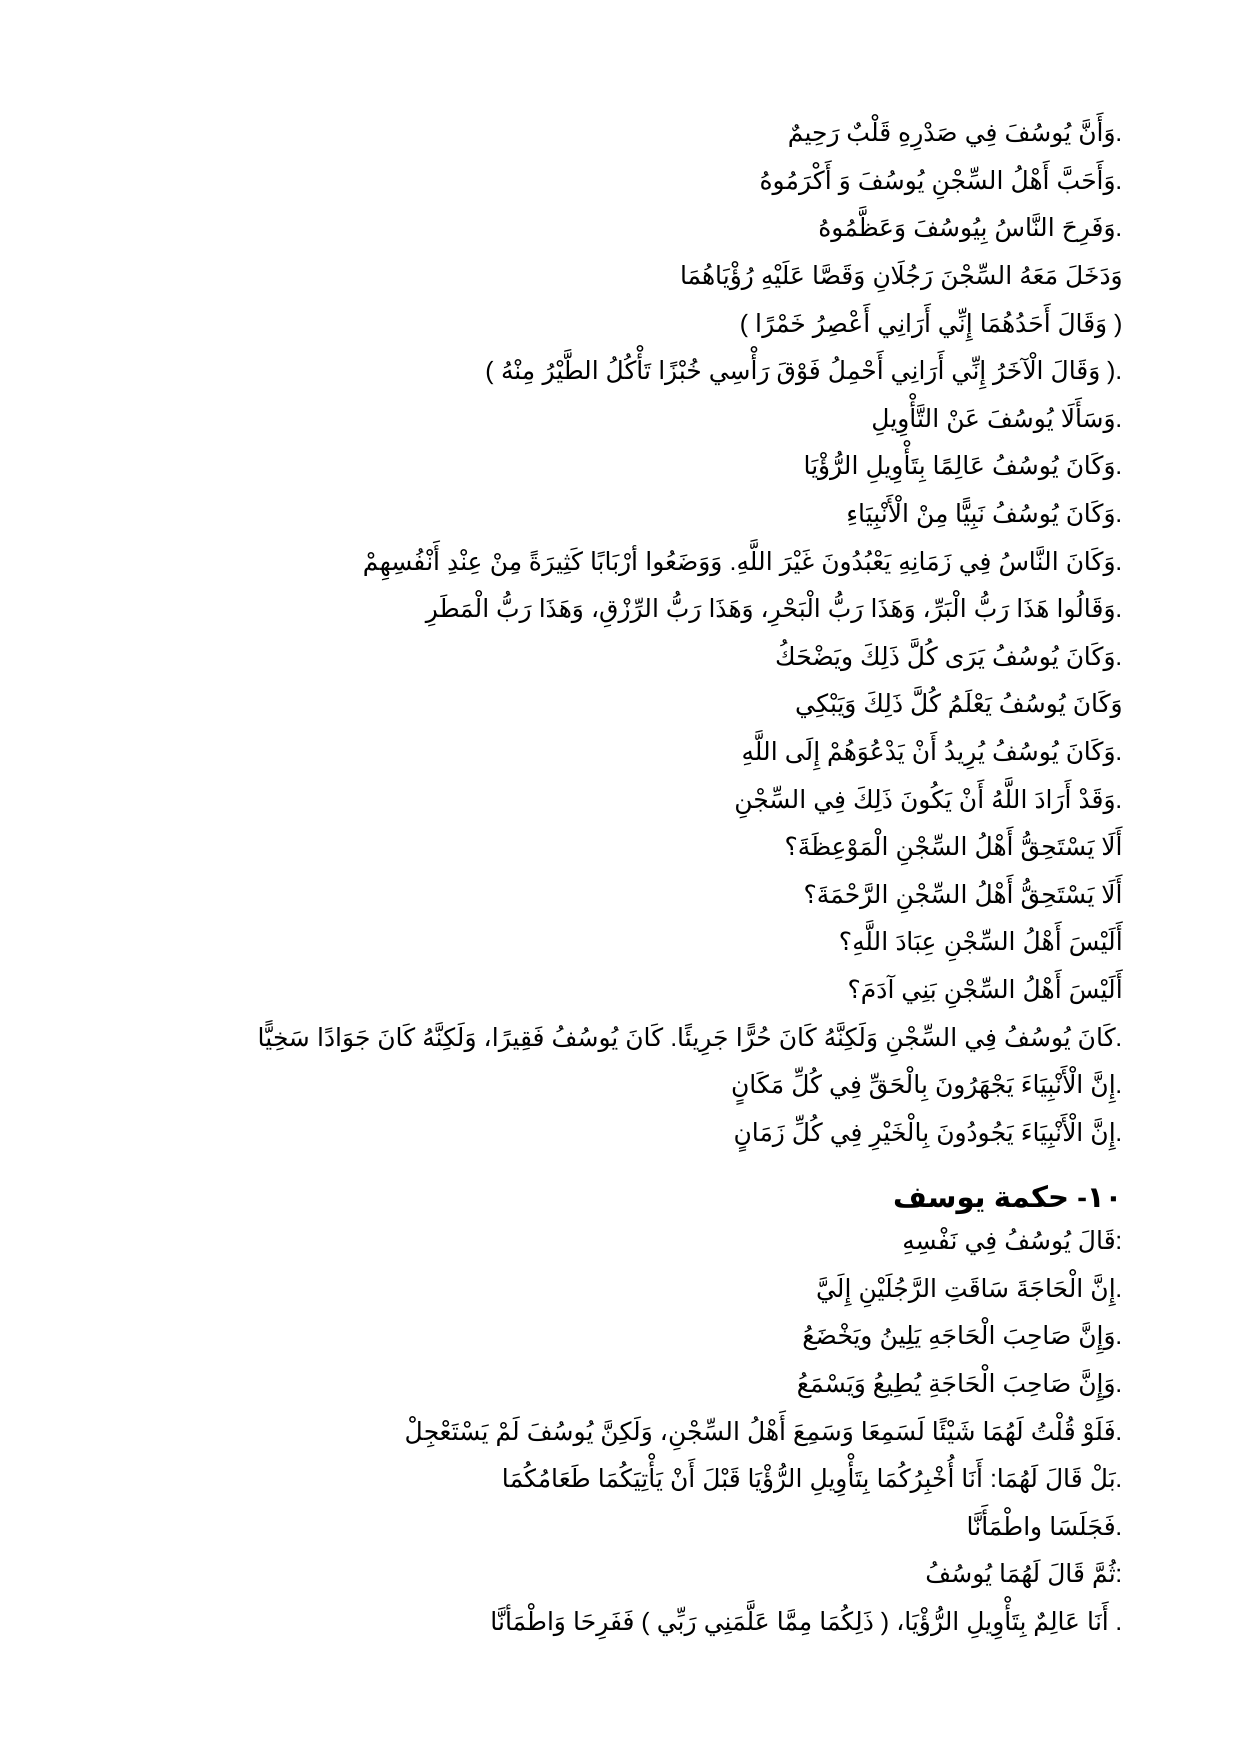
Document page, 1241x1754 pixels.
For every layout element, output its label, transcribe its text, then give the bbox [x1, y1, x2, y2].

text أَلَا يَسْتَحِقُّ أَهْلُ السِّجْنِ الرَّحْمَةَ؟ [118, 880, 1122, 908]
text وَكَانَ يُوسُفُ عَالِمًا بِتَأْوِيلِ الرُّؤْيَا. [118, 451, 1122, 480]
text وَقَالُوا هَذَا رَبُّ الْبَرِّ، وَهَذَا رَبُّ الْبَحْرِ، وَهَذَا رَبُّ الرِّزْقِ، وَهَذَا رَبُّ الْمَطَرِ. [118, 594, 1122, 623]
text وَدَخَلَ مَعَهُ السِّجْنَ رَجُلَانِ وَقَصَّا عَلَيْهِ رُؤْيَاهُمَا [118, 261, 1122, 290]
text أَلَيْسَ أَهْلُ السِّجْنِ عِبَادَ اللَّهِ؟ [118, 927, 1122, 956]
text وَفَرِحَ النَّاسُ بِيُوسُفَ وَعَظَّمُوهُ. [118, 213, 1122, 242]
text وَكَانَ النَّاسُ فِي زَمَانِهِ يَعْبُدُونَ غَيْرَ اللَّهِ. وَوَضَعُوا أرْبَابًا كَثِيرَةً مِنْ عِنْدِ أَنْفُسِهِمْ. [118, 547, 1122, 575]
text أَلَا يَسْتَحِقُّ أَهْلُ السِّجْنِ الْمَوْعِظَةَ؟ [118, 832, 1122, 861]
text وَإِنَّ صَاحِبَ الْحَاجَهِ يَلِينُ ويَخْضَعُ. [118, 1321, 1122, 1350]
text وَأَحَبَّ أَهْلُ السِّجْنِ يُوسُفَ وَ أَكْرَمُوهُ. [118, 166, 1122, 194]
text إِنَّ الْحَاجَةَ سَاقَتِ الرَّجُلَيْنِ إِلَيَّ. [118, 1274, 1122, 1302]
text وَكَانَ يُوسُفُ يَرَى كُلَّ ذَلِكَ ويَضْحَكُ. [118, 642, 1122, 671]
text وَأَنَّ يُوسُفَ فِي صَدْرِهِ قَلْبٌ رَحِيمٌ. [118, 118, 1122, 147]
text بَلْ قَالَ لَهُمَا: أَنَا أُخْبِرُكُمَا بِتَأْوِيلِ الرُّؤْيَا قَبْلَ أَنْ يَأْتِيَكُمَا طَعَامُكُمَا. [118, 1464, 1122, 1493]
text فَلَوْ قُلْتُ لَهُمَا شَيْئًا لَسَمِعَا وَسَمِعَ أَهْلُ السِّجْنِ، وَلَكِنَّ يُوسُفَ لَمْ يَسْتَعْجِلْ. [118, 1416, 1122, 1445]
text كَانَ يُوسُفُ فِي السِّجْنِ وَلَكِنَّهُ كَانَ حُرًّا جَرِيئًا. كَانَ يُوسُفُ فَقِيرًا، وَلَكِنَّهُ كَانَ جَوَادًا سَخِيًّا. [118, 1023, 1122, 1051]
text ( وَقَالَ الْآخَرُ إِنِّي أَرَانِي أَحْمِلُ فَوْقَ رَأْسِي خُبْزًا تَأْكُلُ الطَّيْرُ مِنْهُ ). [118, 356, 1122, 385]
text وَكَانَ يُوسُفُ يُرِيدُ أَنْ يَدْعُوَهُمْ إِلَى اللَّهِ. [118, 737, 1122, 766]
text قَالَ يُوسُفُ فِي نَفْسِهِ: [118, 1226, 1122, 1255]
text إِنَّ الْأَنْبِيَاءَ يَجُودُونَ بِالْخَيْرِ فِي كُلِّ زَمَانٍ. [118, 1118, 1122, 1147]
text وَسَأَلَا يُوسُفَ عَنْ التَّأْوِيلِ. [118, 404, 1122, 432]
text إِنَّ الْأَنْبِيَاءَ يَجْهَرُونَ بِالْحَقِّ فِي كُلِّ مَكَانٍ. [118, 1070, 1122, 1099]
text وَكَانَ يُوسُفُ يَعْلَمُ كُلَّ ذَلِكَ وَيَبْكِي [118, 689, 1122, 718]
text فَجَلَسَا واطْمَأَنَّا. [118, 1512, 1122, 1540]
text وَكَانَ يُوسُفُ نَبِيًّا مِنْ الْأَنْبِيَاءِ. [118, 499, 1122, 528]
text ثُمَّ قَالَ لَهُمَا يُوسُفُ: [118, 1559, 1122, 1588]
text وَإِنَّ صَاحِبَ الْحَاجَةِ يُطِيعُ وَيَسْمَعُ. [118, 1369, 1122, 1398]
text أَنَا عَالِمٌ بِتَأْوِيلِ الرُّؤْيَا، ( ذَلِكُمَا مِمَّا عَلَّمَنِي رَبِّي ) فَفَرِحَا وَاطْمَأنَّا . [118, 1607, 1122, 1636]
text وَقَدْ أَرَادَ اللَّهُ أَنْ يَكُونَ ذَلِكَ فِي السِّجْنِ. [118, 784, 1122, 813]
text أَلَيْسَ أَهْلُ السِّجْنِ بَنِي آدَمَ؟ [118, 975, 1122, 1004]
subtitle ١٠- حكمة يوسف [118, 1180, 1122, 1213]
text ( وَقَالَ أَحَدُهُمَا إِنِّي أَرَانِي أَعْصِرُ خَمْرًا ) [118, 308, 1122, 337]
